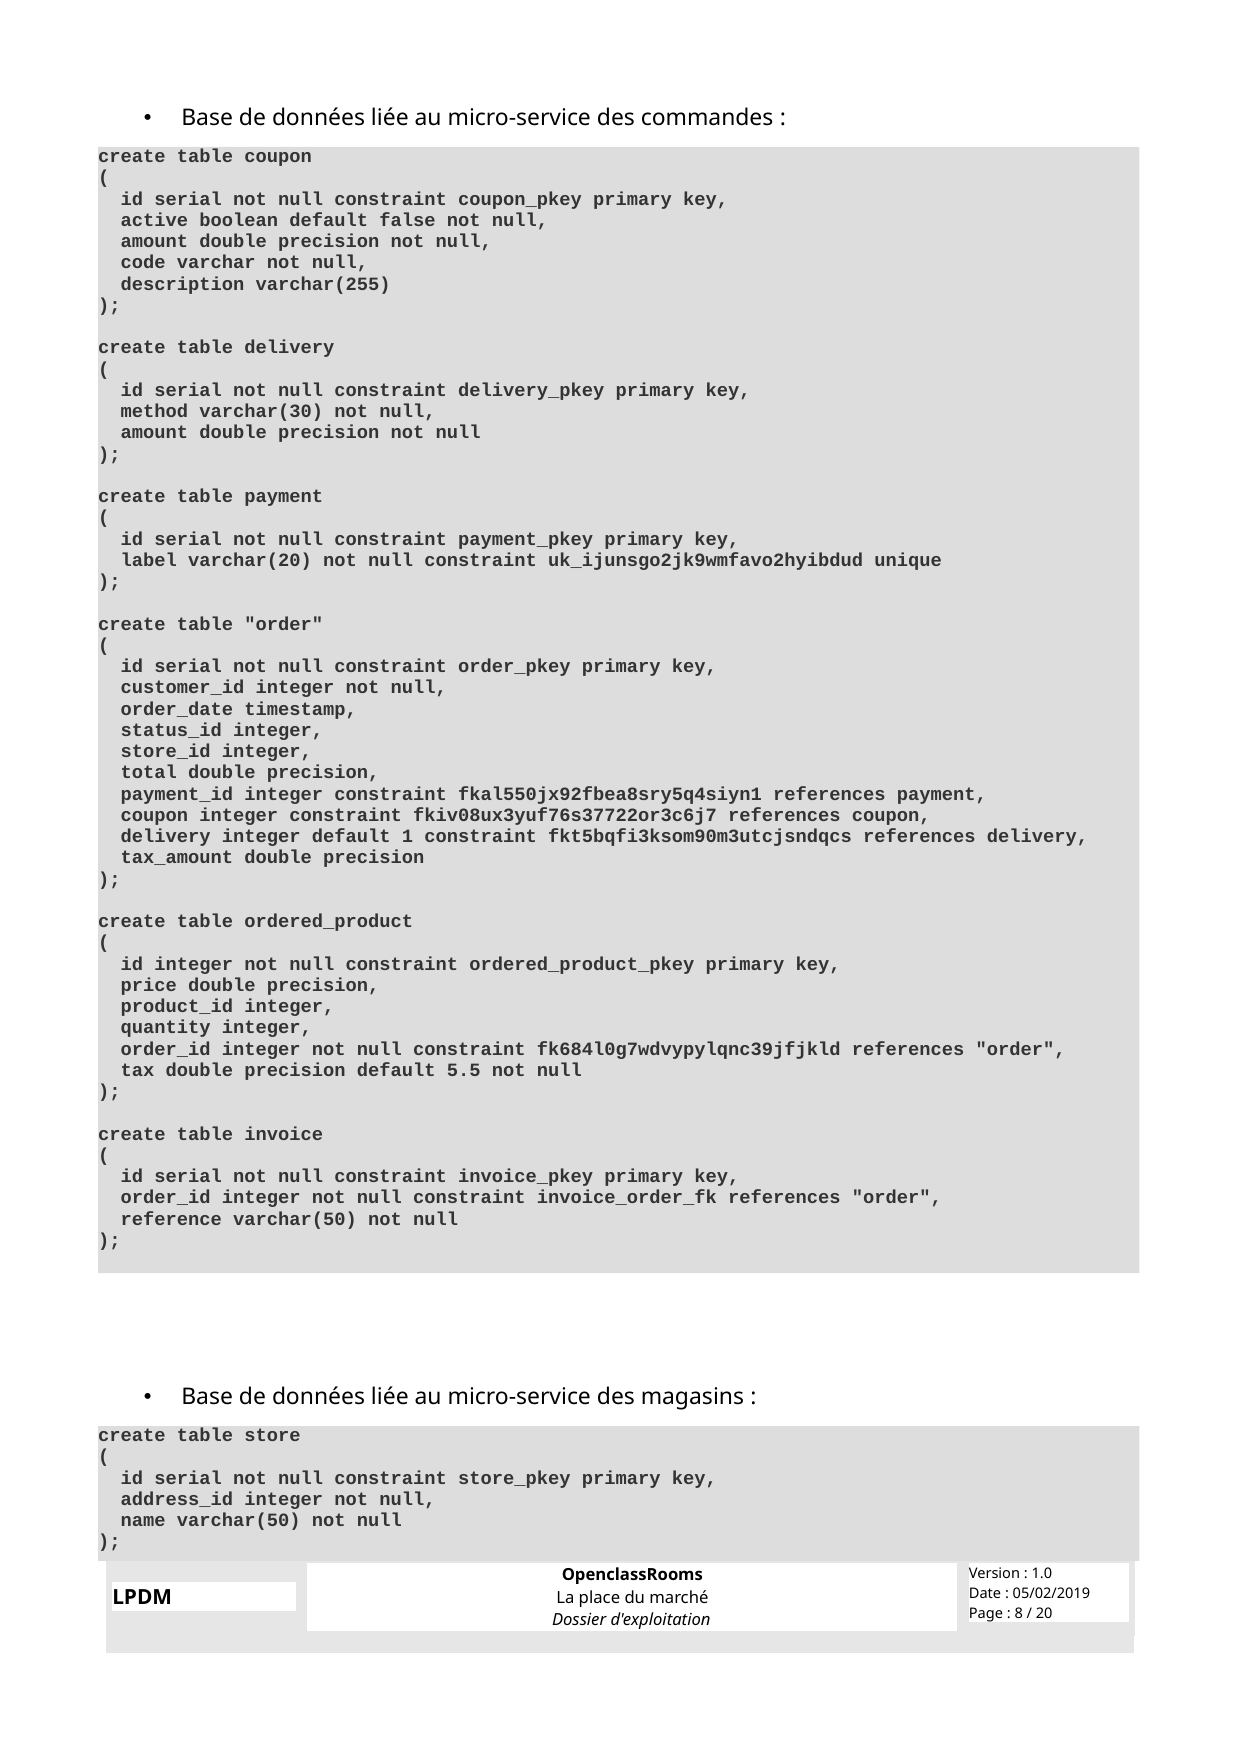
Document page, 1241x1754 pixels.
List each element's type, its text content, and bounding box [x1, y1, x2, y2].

list Base de données liée au micro-service des magasins : [144, 1379, 1134, 1411]
list [144, 1274, 1134, 1367]
list Base de données liée au micro-service des commandes : [144, 100, 1134, 146]
